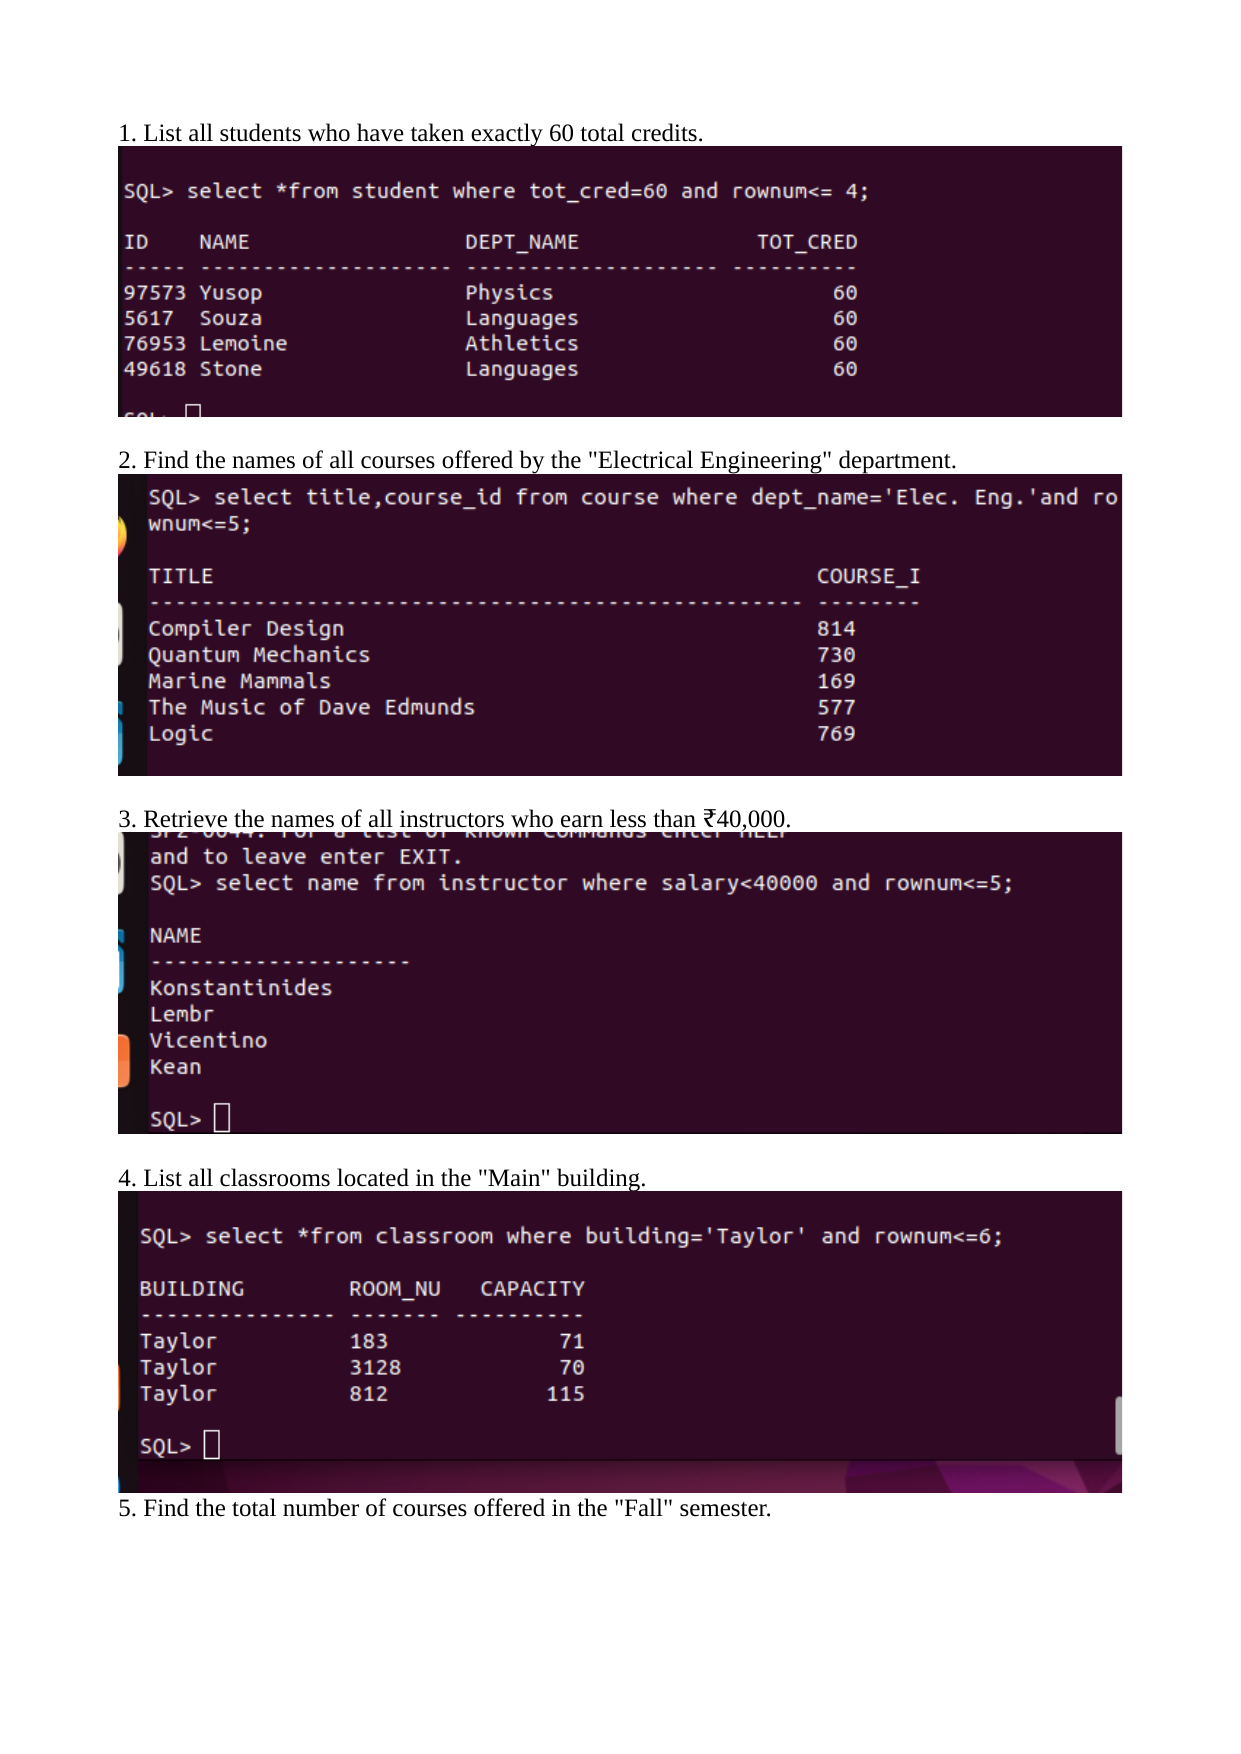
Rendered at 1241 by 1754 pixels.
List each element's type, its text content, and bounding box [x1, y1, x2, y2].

text 5. Find the total number of courses offered in the "Fall" semester. [118, 1493, 1122, 1521]
picture [118, 146, 1123, 417]
picture [118, 1191, 1123, 1493]
text 4. List all classrooms located in the "Main" building. [118, 1163, 1122, 1191]
text 1. List all students who have taken exactly 60 total credits. [118, 118, 1122, 146]
text 3. Retrieve the names of all instructors who earn less than ₹40,000. [118, 804, 1122, 832]
text 2. Find the names of all courses offered by the "Electrical Engineering" department. [118, 446, 1122, 474]
picture [118, 832, 1123, 1134]
picture [118, 474, 1123, 776]
